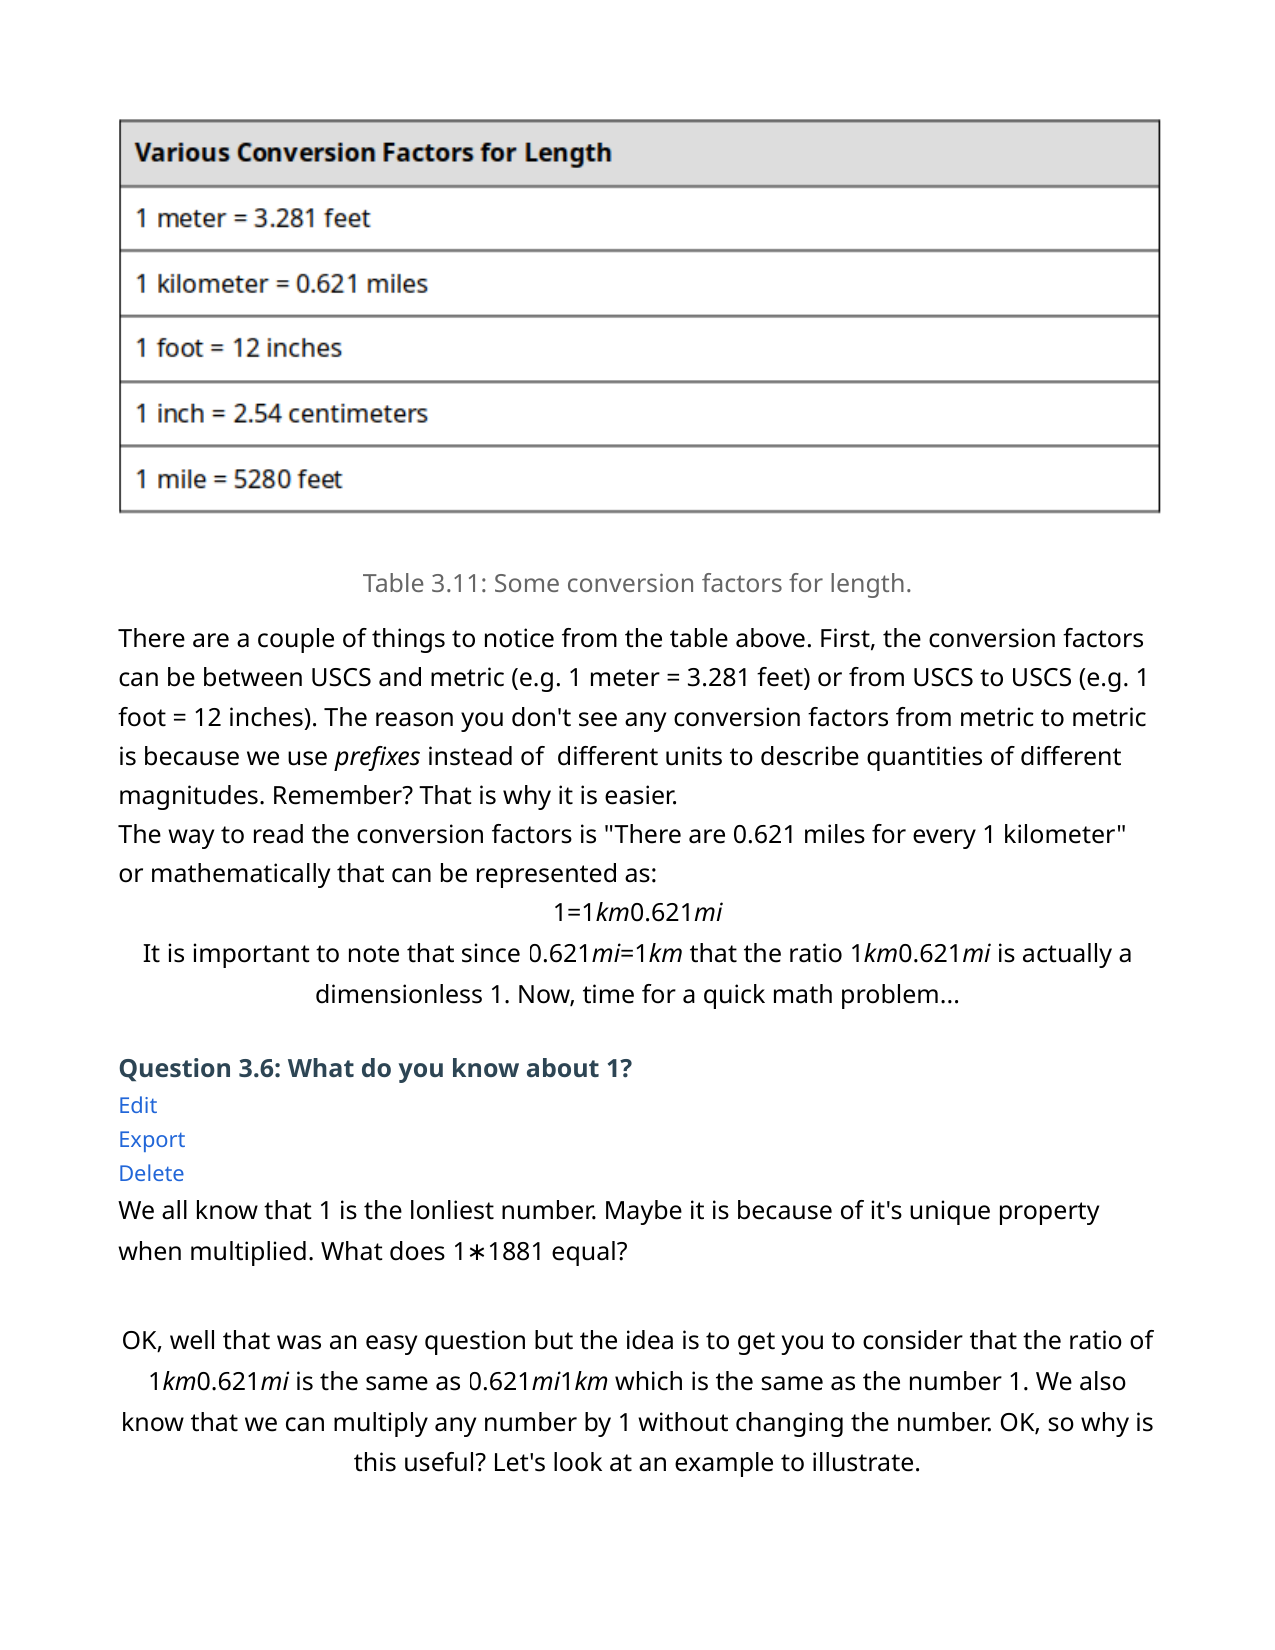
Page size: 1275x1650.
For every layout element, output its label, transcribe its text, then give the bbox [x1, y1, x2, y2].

text Export [118, 1124, 1157, 1154]
text Question 3.6: What do you know about 1? [118, 1051, 1133, 1085]
text We all know that 1 is the lonliest number. Maybe it is because of it's unique property when multiplied. What does 1∗1881 equal? [118, 1192, 1157, 1267]
picture [118, 118, 1162, 515]
text It is important to note that since 0.621mi=1km that the ratio 1km0.621mi​ is actually a dimensionless 1. Now, time for a quick math problem... [118, 936, 1157, 1011]
text 1=1km0.621mi​ [118, 895, 1157, 929]
text Table 3.11: Some conversion factors for length. [118, 566, 1157, 600]
text The way to read the conversion factors is "There are 0.621 miles for every 1 kilometer" or mathematically that can be represented as: [118, 817, 1157, 890]
text Edit [118, 1090, 1157, 1119]
text Delete [118, 1158, 1157, 1188]
text There are a couple of things to notice from the table above. First, the conversion factors can be between USCS and metric (e.g. 1 meter = 3.281 feet) or from USCS to USCS (e.g. 1 foot = 12 inches). The reason you don't see any conversion factors from metric to metric is because we use prefixes instead of different units to describe quantities of different magnitudes. Remember? That is why it is easier. [118, 621, 1157, 812]
text OK, well that was an easy question but the idea is to get you to consider that the ratio of 1km0.621mi​ is the same as 0.621mi1km​ which is the same as the number 1. We also know that we can multiply any number by 1 without changing the number. OK, so why is this useful? Let's look at an example to illustrate. [118, 1323, 1157, 1479]
